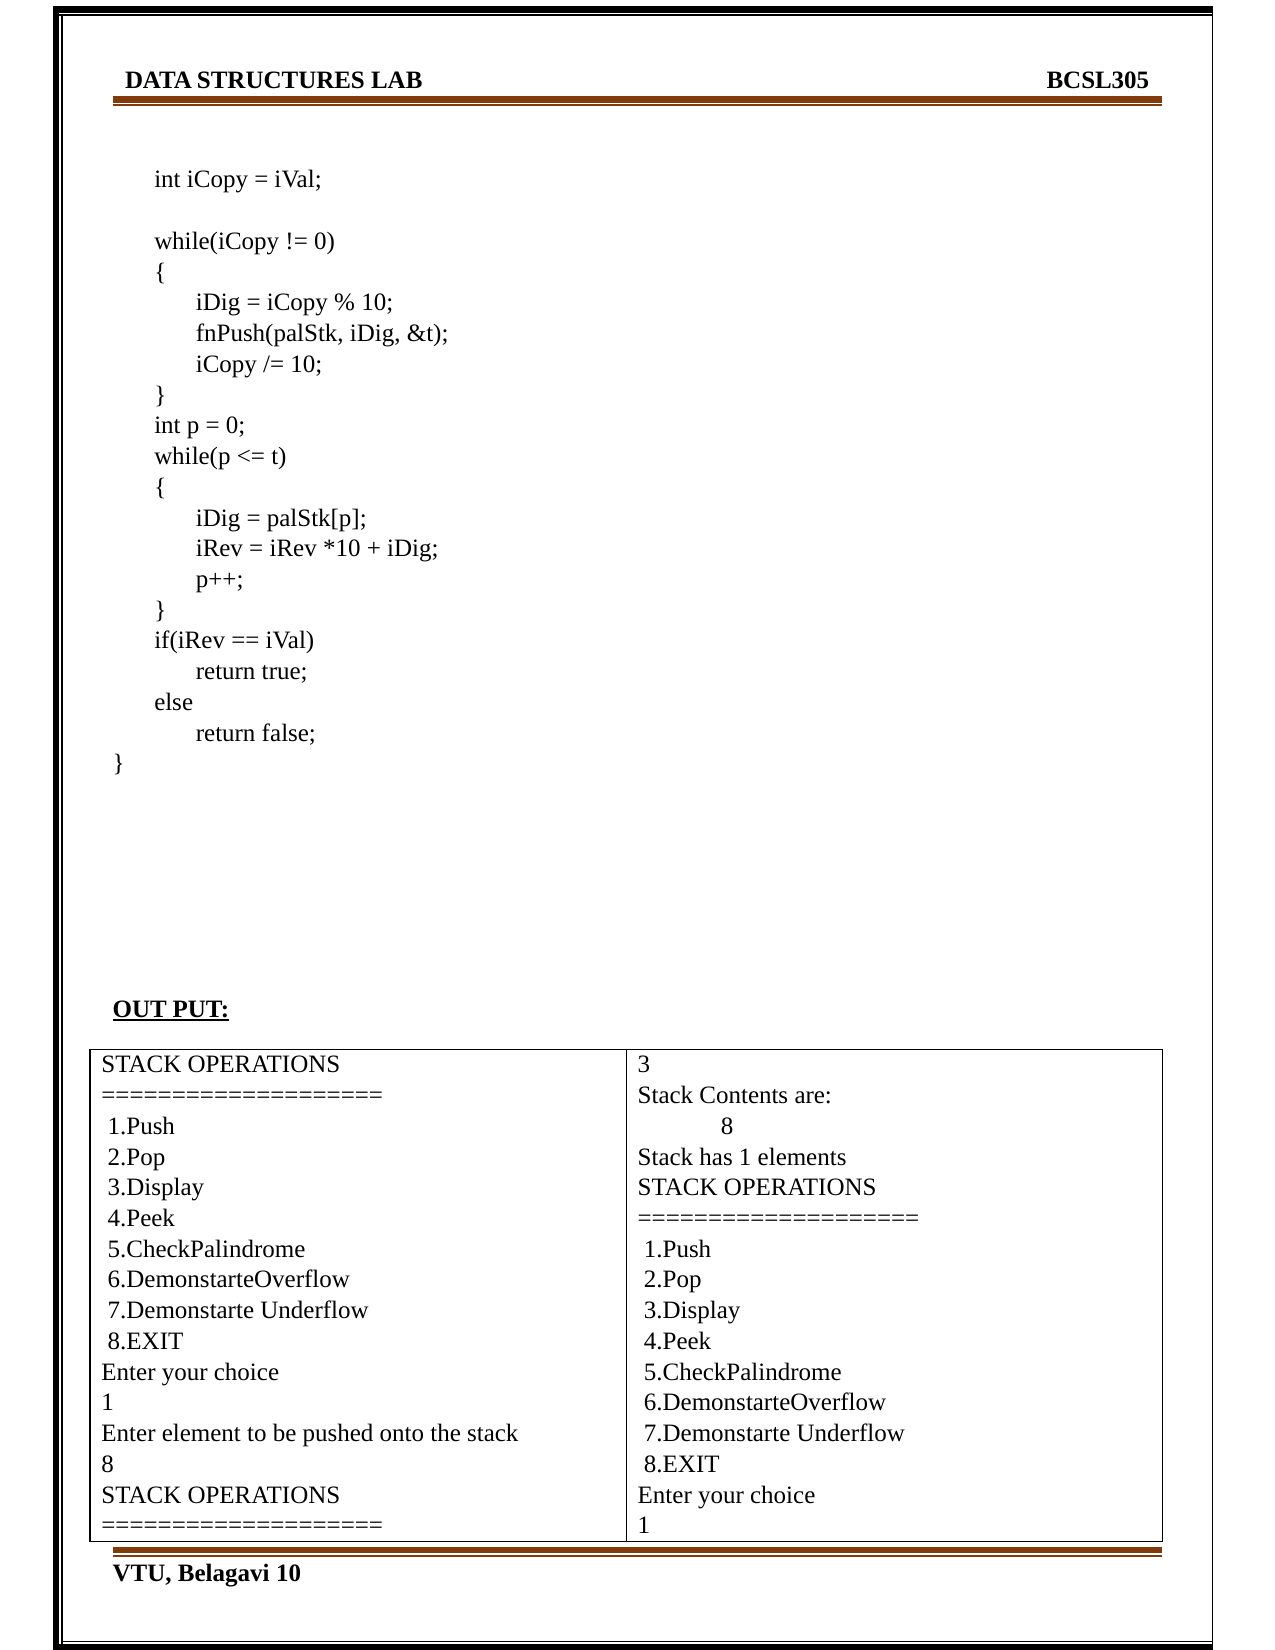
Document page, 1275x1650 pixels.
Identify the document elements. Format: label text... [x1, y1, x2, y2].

text p++; [112, 564, 1162, 593]
text iDig = palStk[p]; [112, 503, 1162, 531]
text else [112, 687, 1162, 716]
text iCopy /= 10; [112, 349, 1162, 378]
text } [112, 380, 1162, 408]
text iRev = iRev *10 + iDig; [112, 533, 1162, 562]
table_header 3 Stack Contents are: 8 Stack has 1 elements STACK OPERATIONS ==================== 1.Push 2.Pop 3.Display 4.Peek 5.CheckPalindrome 6.DemonstarteOverflow 7.Demonstarte Underflow 8.EXIT Enter your choice 1 [627, 1050, 1162, 1541]
text return true; [112, 656, 1162, 685]
text iDig = iCopy % 10; [112, 287, 1162, 316]
text fnPush(palStk, iDig, &t); [112, 318, 1162, 347]
text int iCopy = iVal; [112, 164, 1162, 193]
text { [112, 472, 1162, 501]
text return false; [112, 718, 1162, 746]
table_header STACK OPERATIONS ==================== 1.Push 2.Pop 3.Display 4.Peek 5.CheckPalindrome 6.DemonstarteOverflow 7.Demonstarte Underflow 8.EXIT Enter your choice 1 Enter element to be pushed onto the stack 8 STACK OPERATIONS ==================== [91, 1050, 626, 1541]
text if(iRev == iVal) [112, 626, 1162, 654]
text { [112, 257, 1162, 286]
text } [112, 595, 1162, 623]
text } [112, 748, 1162, 777]
text while(p <= t) [112, 441, 1162, 470]
text OUT PUT: [112, 994, 1162, 1023]
text int p = 0; [112, 410, 1162, 439]
text while(iCopy != 0) [112, 226, 1162, 255]
